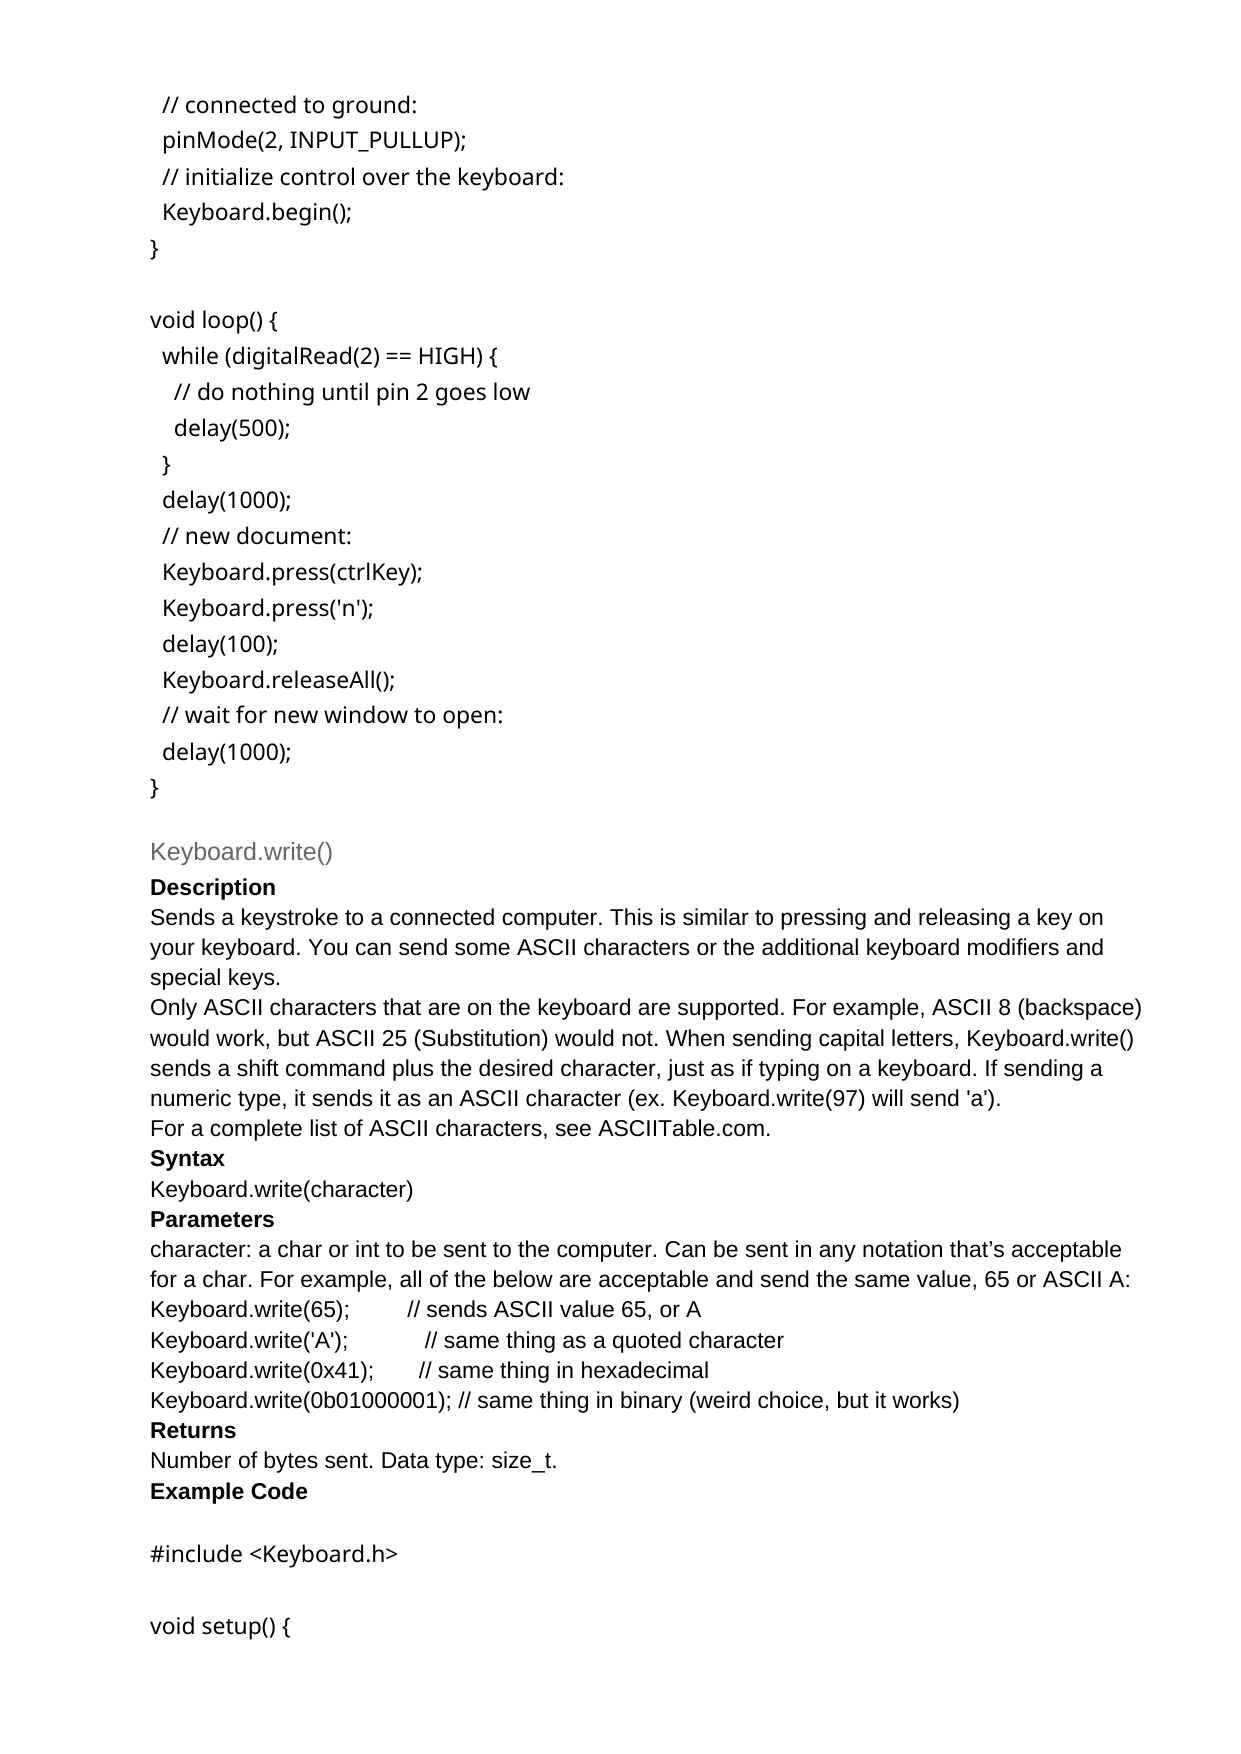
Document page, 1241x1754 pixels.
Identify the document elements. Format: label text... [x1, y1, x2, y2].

text while (digitalRead(2) == HIGH) { [150, 340, 1152, 371]
text Keyboard.write(0b01000001); // same thing in binary (weird choice, but it works) [150, 1387, 1152, 1413]
text Number of bytes sent. Data type: size_t. [150, 1447, 1152, 1474]
text delay(1000); [150, 735, 1152, 767]
text character: a char or int to be sent to the computer. Can be sent in any notation that’s acceptable for a char. For example, all of the below are acceptable and send the same value, 65 or ASCII A: [150, 1236, 1152, 1293]
text delay(500); [150, 412, 1152, 443]
text Keyboard.press('n'); [150, 592, 1152, 623]
text Keyboard.releaseAll(); [150, 663, 1152, 695]
subtitle Keyboard.write() [150, 836, 1152, 865]
text Returns [150, 1417, 1152, 1444]
text Parameters [150, 1206, 1152, 1232]
text Syntax [150, 1145, 1152, 1172]
text // connected to ground: [150, 88, 1152, 120]
text Keyboard.write(character) [150, 1176, 1152, 1202]
text void setup() { [150, 1610, 1152, 1641]
text } [150, 771, 1152, 803]
text // new document: [150, 520, 1152, 551]
text Keyboard.press(ctrlKey); [150, 556, 1152, 587]
text } [150, 232, 1152, 263]
text pinMode(2, INPUT_PULLUP); [150, 124, 1152, 156]
text Example Code [150, 1478, 1152, 1504]
text Keyboard.write(0x41); // same thing in hexadecimal [150, 1357, 1152, 1383]
text Only ASCII characters that are on the keyboard are supported. For example, ASCII 8 (backspace) would work, but ASCII 25 (Substitution) would not. When sending capital letters, Keyboard.write() sends a shift command plus the desired character, just as if typing on a keyboard. If sending a numeric type, it sends it as an ASCII character (ex. Keyboard.write(97) will send 'a'). [150, 994, 1152, 1111]
text delay(100); [150, 628, 1152, 659]
text // wait for new window to open: [150, 699, 1152, 731]
text Sends a keystroke to a connected computer. This is similar to pressing and releasing a key on your keyboard. You can send some ASCII characters or the additional keyboard modifiers and special keys. [150, 904, 1152, 991]
text } [150, 448, 1152, 479]
text Description [150, 873, 1152, 900]
text Keyboard.begin(); [150, 196, 1152, 228]
text #include <Keyboard.h> [150, 1538, 1152, 1569]
text // do nothing until pin 2 goes low [150, 376, 1152, 407]
text Keyboard.write('A'); // same thing as a quoted character [150, 1327, 1152, 1353]
text delay(1000); [150, 484, 1152, 515]
text void loop() { [150, 304, 1152, 335]
text // initialize control over the keyboard: [150, 160, 1152, 192]
text For a complete list of ASCII characters, see ASCIITable.com. [150, 1115, 1152, 1142]
text Keyboard.write(65); // sends ASCII value 65, or A [150, 1296, 1152, 1323]
